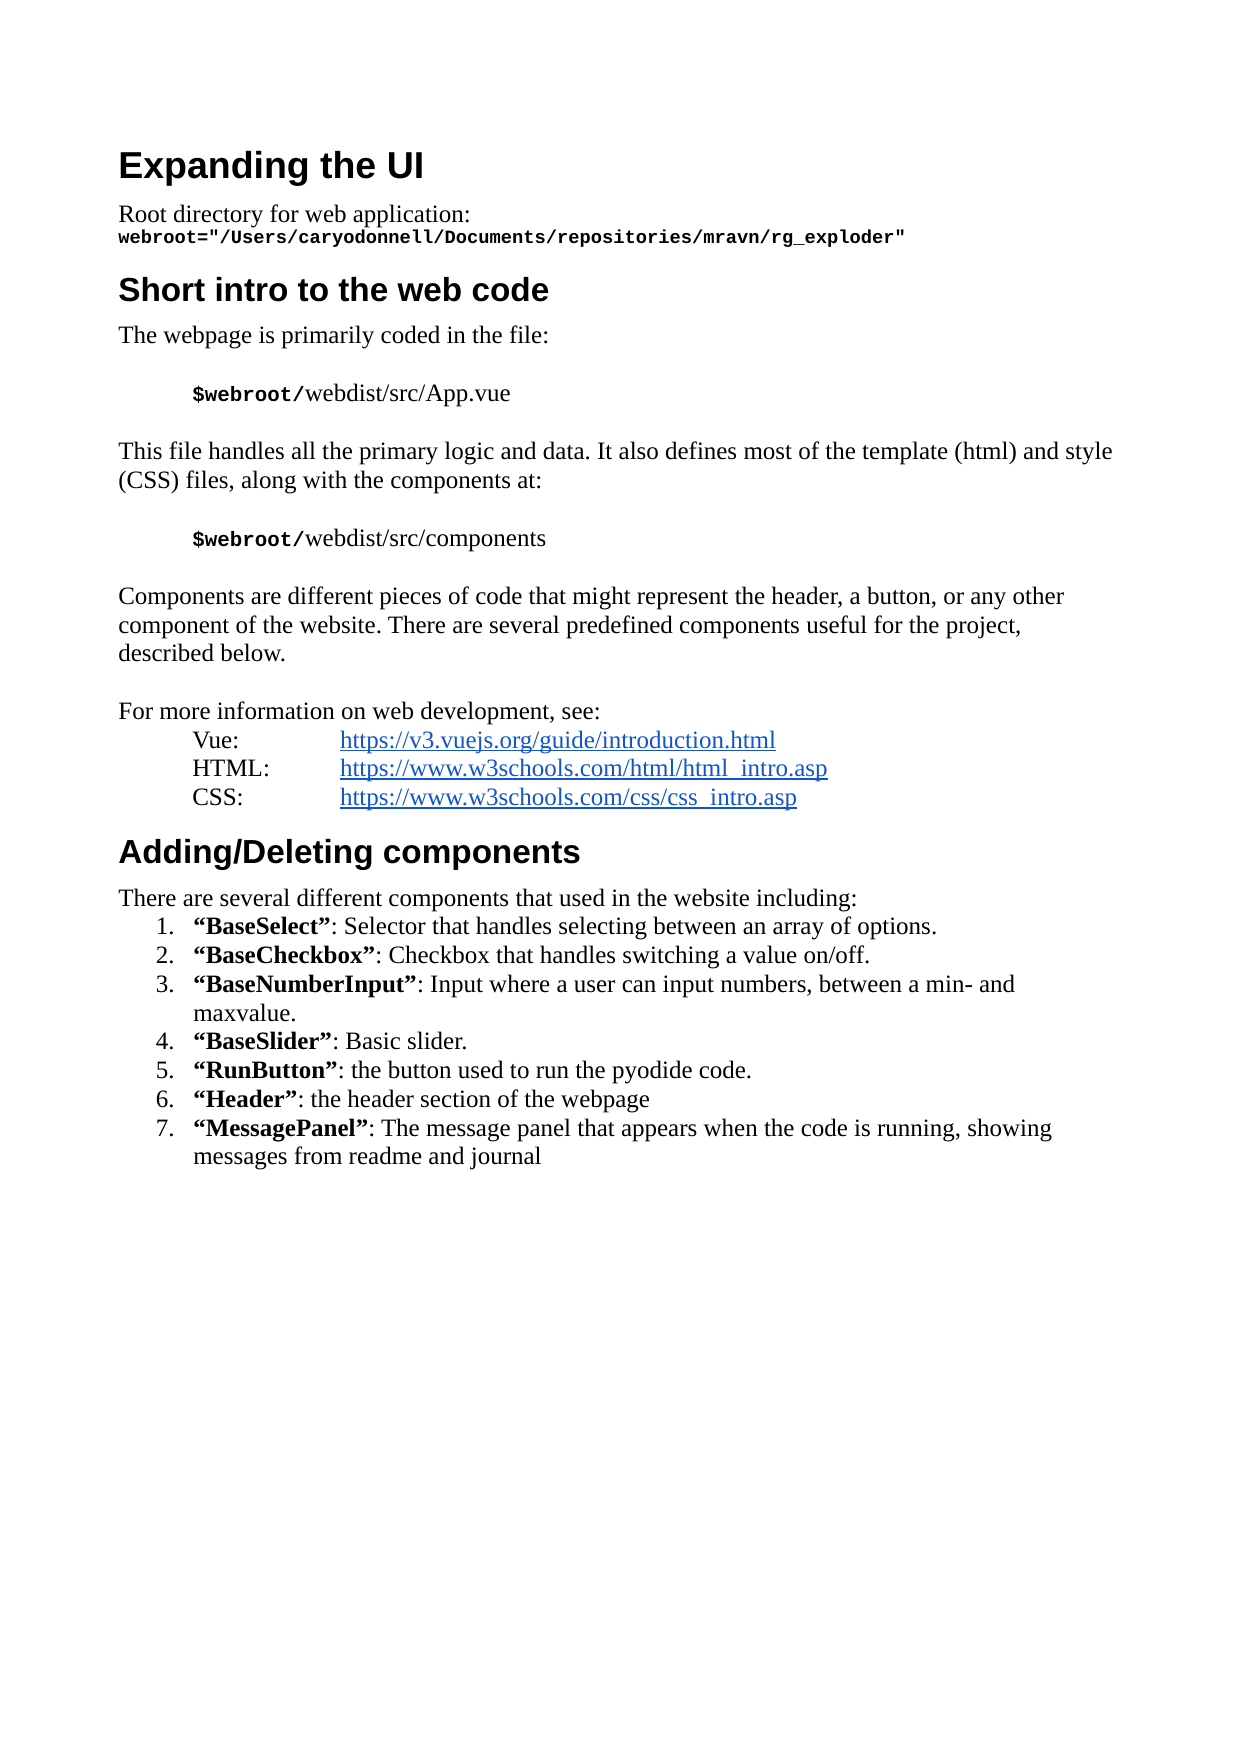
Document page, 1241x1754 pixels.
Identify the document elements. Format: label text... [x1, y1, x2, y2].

text The webpage is primarily coded in the file: [118, 321, 1122, 349]
list “Header”: the header section of the webpage [156, 1084, 1122, 1113]
list “MessagePanel”: The message panel that appears when the code is running, showing messages from readme and journal [156, 1113, 1122, 1170]
list “BaseSlider”: Basic slider. [156, 1026, 1122, 1055]
text This file handles all the primary logic and data. It also defines most of the template (html) and style (CSS) files, along with the components at: [118, 436, 1122, 494]
subtitle Expanding the UI [118, 143, 1122, 186]
text There are several different components that used in the website including: [118, 883, 1122, 911]
subtitle Adding/Deleting components [118, 832, 1122, 870]
list “BaseNumberInput”: Input where a user can input numbers, between a min- and maxvalue. [156, 969, 1122, 1026]
text HTML: https://www.w3schools.com/html/html_intro.asp [118, 753, 1122, 782]
text Components are different pieces of code that might represent the header, a button, or any other component of the website. There are several predefined components useful for the project, described below. [118, 581, 1122, 667]
subtitle Short intro to the web code [118, 269, 1122, 308]
text Root directory for web application: [118, 199, 1122, 227]
list “RunButton”: the button used to run the pyodide code. [156, 1055, 1122, 1084]
text For more information on web development, see: [118, 696, 1122, 725]
list “BaseCheckbox”: Checkbox that handles switching a value on/off. [156, 940, 1122, 969]
text $webroot/webdist/src/App.vue [118, 378, 1122, 408]
text Vue: https://v3.vuejs.org/guide/introduction.html [118, 725, 1122, 753]
text webroot="/Users/caryodonnell/Documents/repositories/mravn/rg_exploder" [118, 227, 1122, 249]
text CSS: https://www.w3schools.com/css/css_intro.asp [118, 782, 1122, 811]
text $webroot/webdist/src/components [118, 523, 1122, 552]
list “BaseSelect”: Selector that handles selecting between an array of options. [156, 911, 1122, 940]
